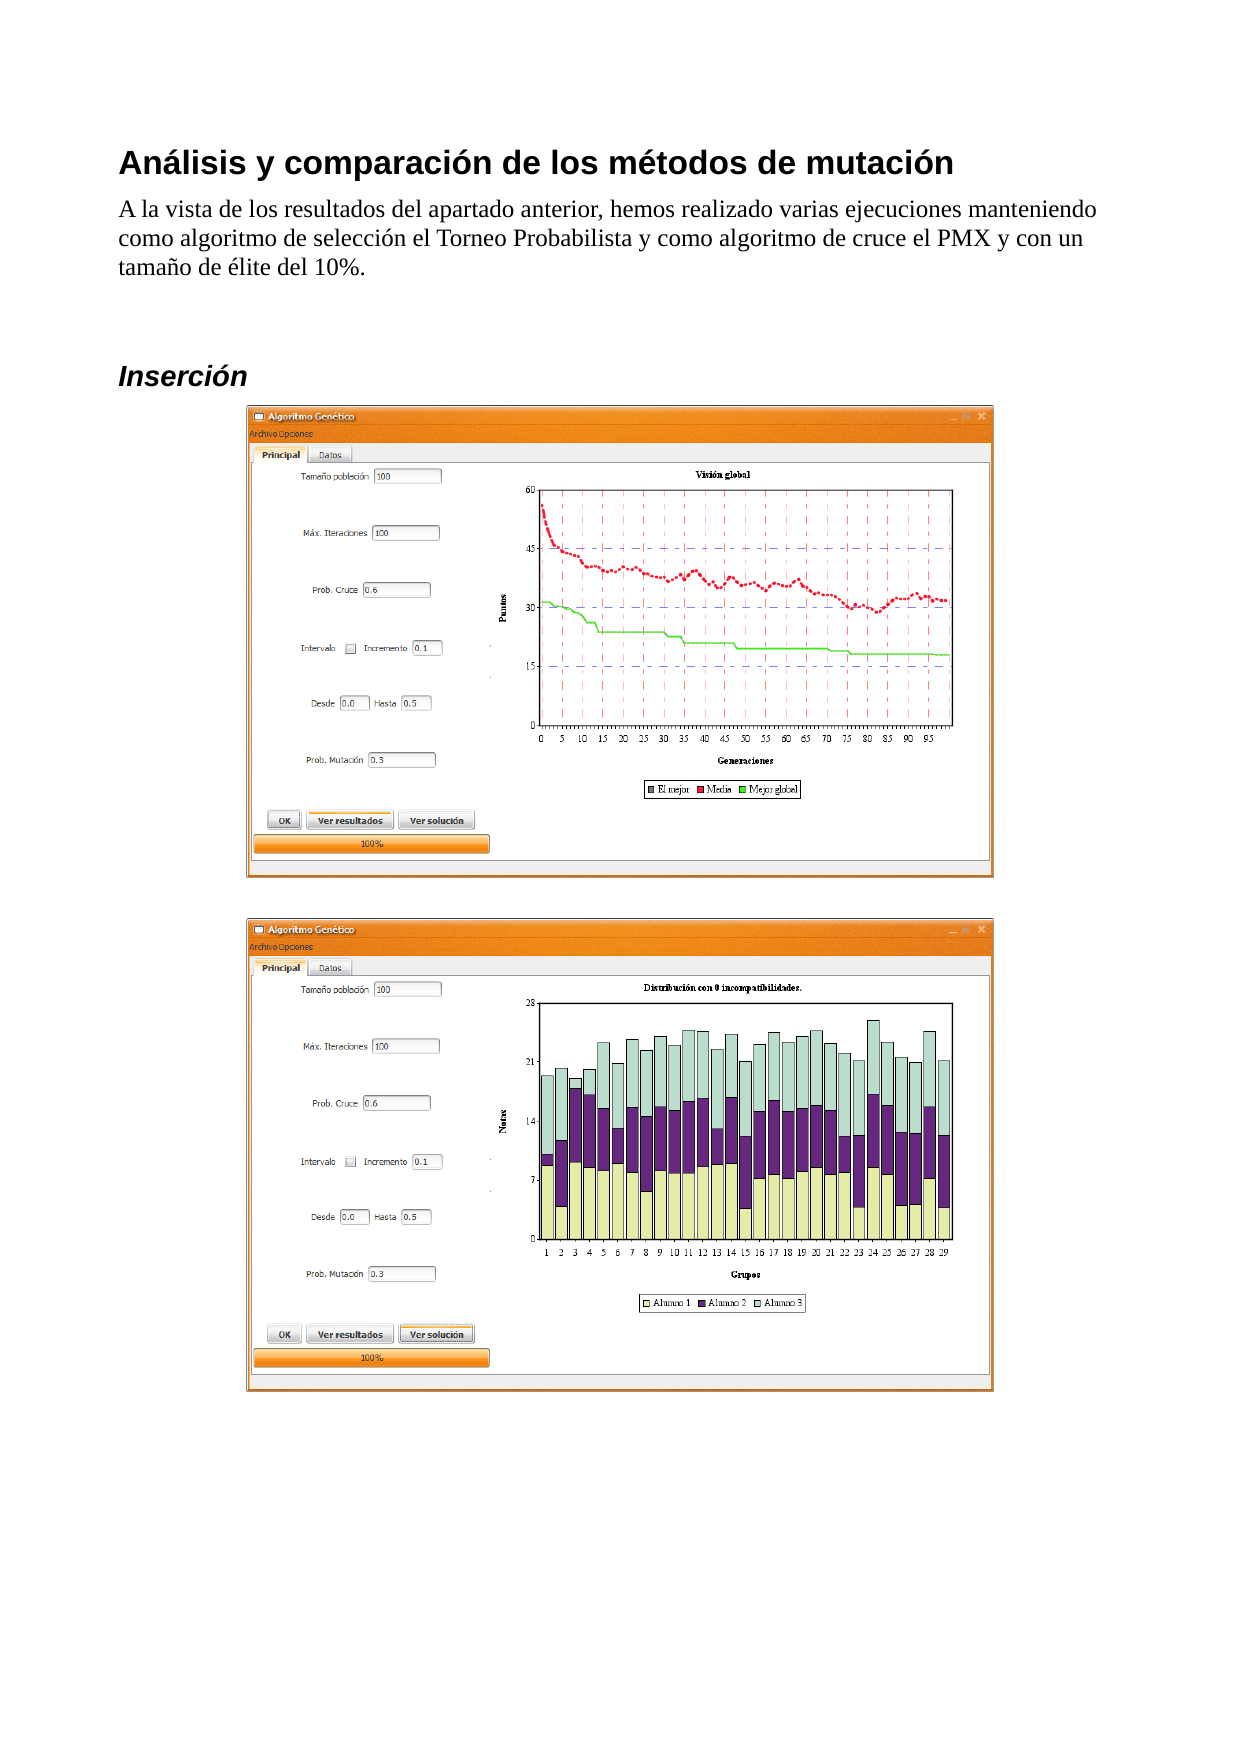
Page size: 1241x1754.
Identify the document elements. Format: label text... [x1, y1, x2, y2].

text A la vista de los resultados del apartado anterior, hemos realizado varias ejecuciones manteniendo como algoritmo de selección el Torneo Probabilista y como algoritmo de cruce el PMX y con un tamaño de élite del 10%. [118, 194, 1122, 281]
subtitle Análisis y comparación de los métodos de mutación [118, 143, 1122, 182]
picture [246, 918, 994, 1392]
subtitle Inserción [118, 359, 1122, 393]
picture [246, 405, 994, 878]
